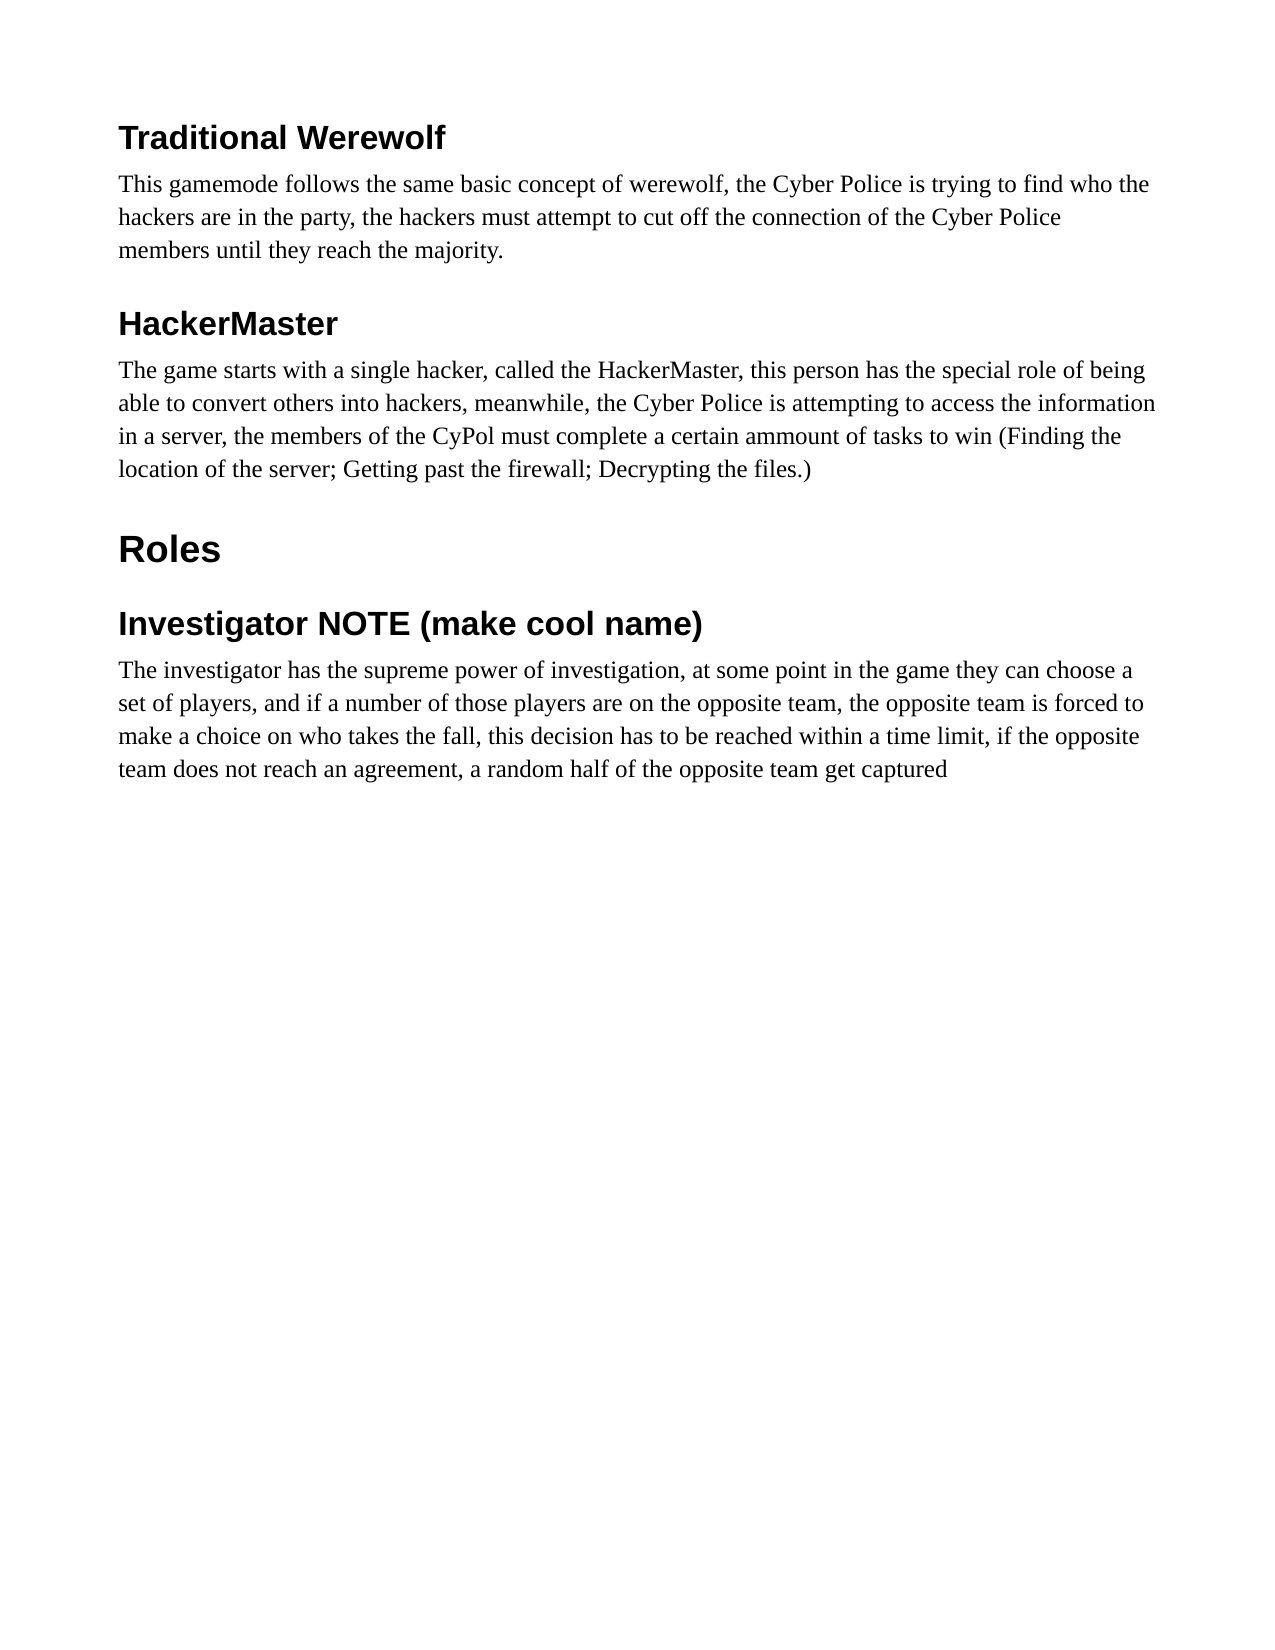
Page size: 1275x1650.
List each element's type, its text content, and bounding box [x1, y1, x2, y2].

subtitle Traditional Werewolf [118, 118, 1157, 157]
text This gamemode follows the same basic concept of werewolf, the Cyber Police is trying to find who the hackers are in the party, the hackers must attempt to cut off the connection of the Cyber Police members until they reach the majority. [118, 169, 1157, 264]
subtitle Investigator NOTE (make cool name) [118, 603, 1157, 642]
text The game starts with a single hacker, called the HackerMaster, this person has the special role of being able to convert others into hackers, meanwhile, the Cyber Police is attempting to access the information in a server, the members of the CyPol must complete a certain ammount of tasks to win (Finding the location of the server; Getting past the firewall; Decrypting the files.) [118, 355, 1157, 483]
text The investigator has the supreme power of investigation, at some point in the game they can choose a set of players, and if a number of those players are on the opposite team, the opposite team is forced to make a choice on who takes the fall, this decision has to be reached within a time limit, if the opposite team does not reach an agreement, a random half of the opposite team get captured [118, 655, 1157, 782]
subtitle HackerMaster [118, 304, 1157, 342]
subtitle Roles [118, 527, 1157, 570]
